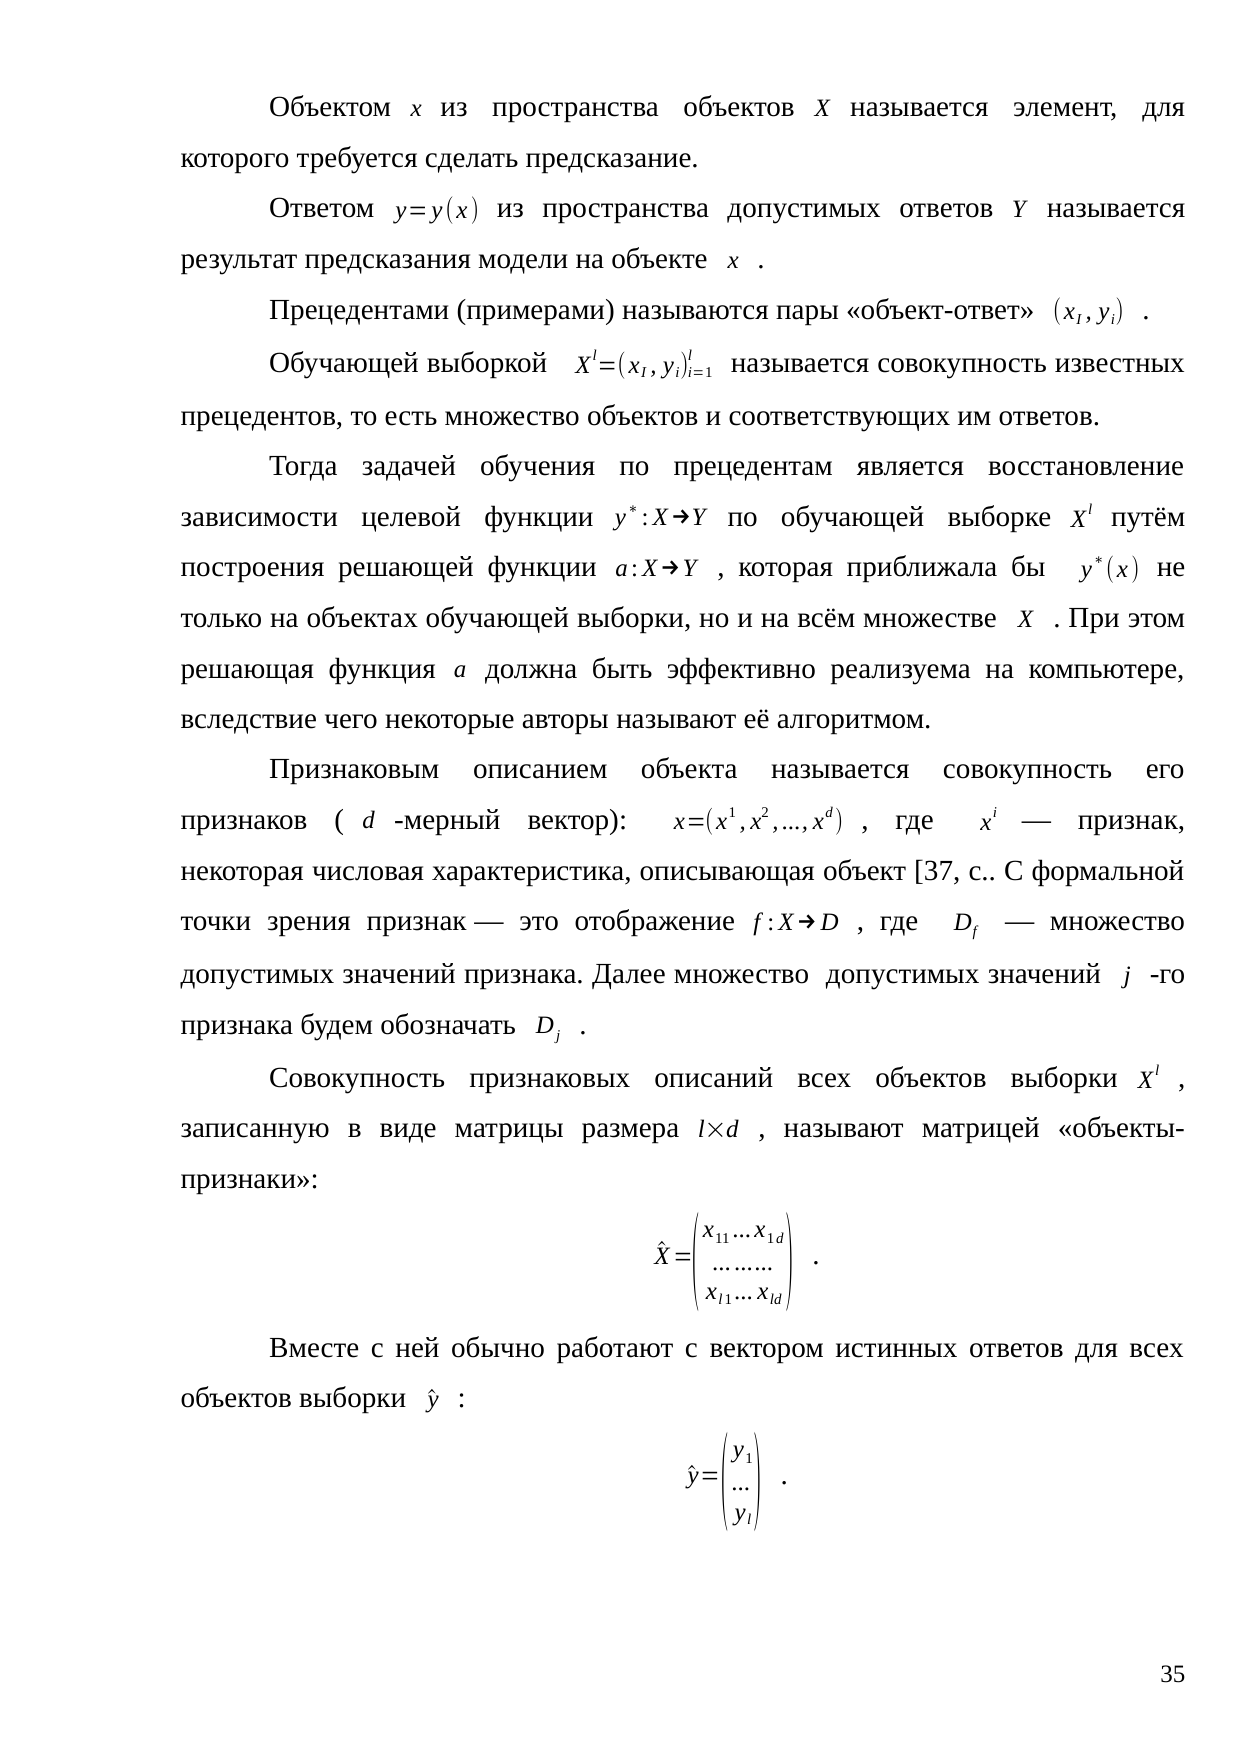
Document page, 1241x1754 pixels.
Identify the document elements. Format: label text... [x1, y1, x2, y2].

text Ответомиз пространства допустимых ответовназывается результат предсказания модели на объекте. [180, 190, 1185, 275]
text . [180, 1211, 1185, 1313]
text . [180, 1431, 1185, 1533]
text Тогда задачей обучения по прецедентам является восстановление зависимости целевой функциипо обучающей выборкепутём построения решающей функции, которая приближала бы не только на объектах обучающей выборки, но и на всём множестве. При этом решающая функциядолжна быть эффективно реализуема на компьютере, вследствие чего некоторые авторы называют её алгоритмом. [180, 448, 1185, 735]
text Совокупность признаковых описаний всех объектов выборки, записанную в виде матрицы размера, называют матрицей «объекты-признаки»: [180, 1060, 1185, 1194]
text Объектомиз пространства объектовназывается элемент, для которого требуется сделать предсказание. [180, 89, 1185, 173]
text Прецедентами (примерами) называются пары «объект-ответ». [180, 292, 1185, 328]
text Обучающей выборкой называется совокупность известных прецедентов, то есть множество объектов и соответствующих им ответов. [180, 345, 1185, 432]
text Признаковым описанием объекта называется совокупность его признаков (-мерный вектор): , где — признак, некоторая числовая характеристика, описывающая объект [37, с.. С формальной точки зрения признак — это отображение, где — множество допустимых значений признака. Далее множество допустимых значений-го признака будем обозначать. [180, 751, 1185, 1043]
text Вместе с ней обычно работают с вектором истинных ответов для всех объектов выборки: [180, 1330, 1185, 1414]
